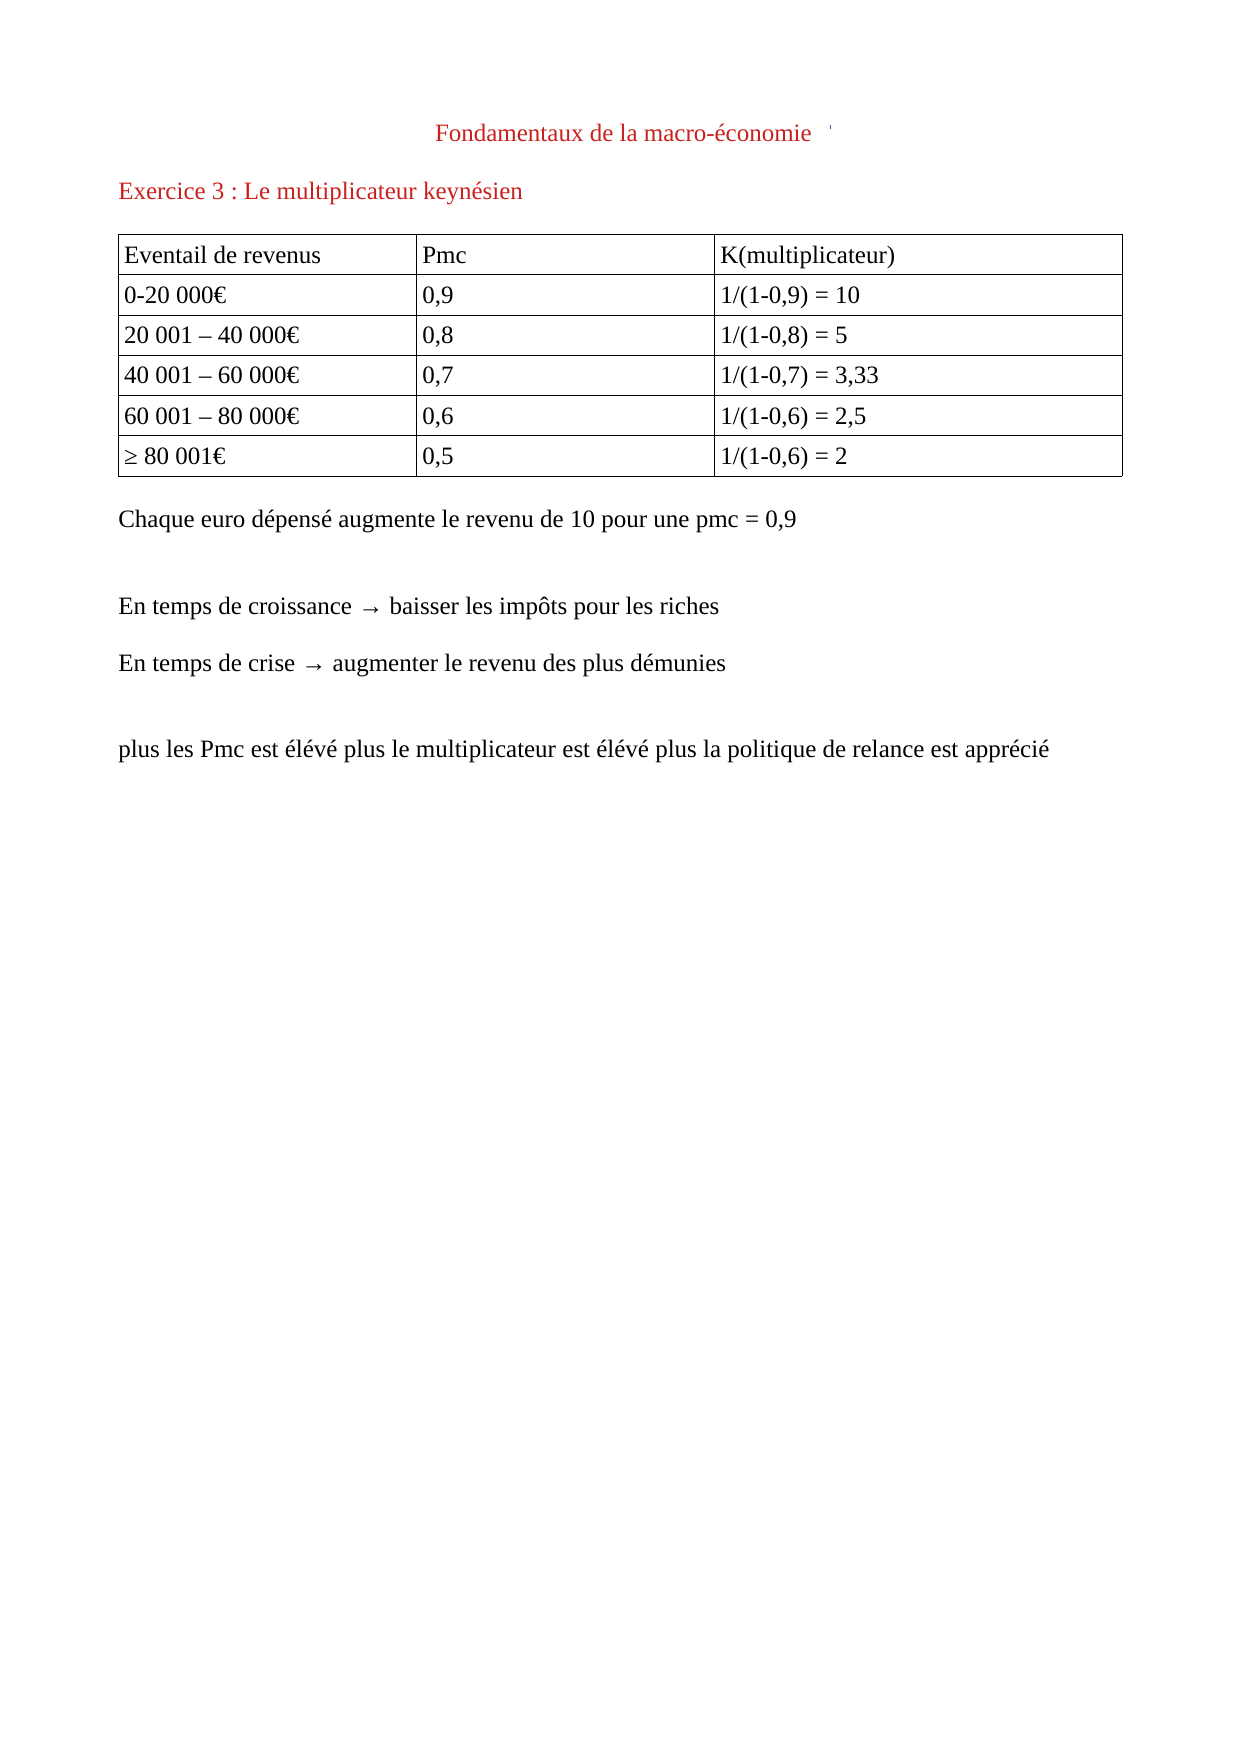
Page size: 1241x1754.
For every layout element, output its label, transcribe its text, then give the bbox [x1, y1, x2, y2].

table_cell 1/(1-0,8) = 5 [715, 316, 1122, 355]
table_cell 0,7 [417, 356, 714, 395]
table_cell ≥ 80 001€ [119, 436, 416, 476]
text plus les Pmc est élévé plus le multiplicateur est élévé plus la politique de relance est apprécié [118, 734, 1122, 763]
table_cell 0,5 [417, 436, 714, 476]
text En temps de crise → augmenter le revenu des plus démunies [118, 648, 1122, 677]
table_cell 1/(1-0,6) = 2,5 [715, 396, 1122, 435]
table_cell 0,6 [417, 396, 714, 435]
table_cell 1/(1-0,6) = 2 [715, 436, 1122, 476]
text En temps de croissance → baisser les impôts pour les riches [118, 591, 1122, 619]
table_cell 20 001 – 40 000€ [119, 316, 416, 355]
table_cell 1/(1-0,9) = 10 [715, 275, 1122, 314]
table_cell 0,8 [417, 316, 714, 355]
table_cell 40 001 – 60 000€ [119, 356, 416, 395]
text Chaque euro dépensé augmente le revenu de 10 pour une pmc = 0,9 [118, 504, 1122, 533]
table_cell 60 001 – 80 000€ [119, 396, 416, 435]
table_cell 0,9 [417, 275, 714, 314]
table_cell 0-20 000€ [119, 275, 416, 314]
table_header Eventail de revenus [119, 235, 416, 274]
text Exercice 3 : Le multiplicateur keynésien [118, 176, 1122, 205]
table_header Pmc [417, 235, 714, 274]
table_header K(multiplicateur) [715, 235, 1122, 274]
table_cell 1/(1-0,7) = 3,33 [715, 356, 1122, 395]
